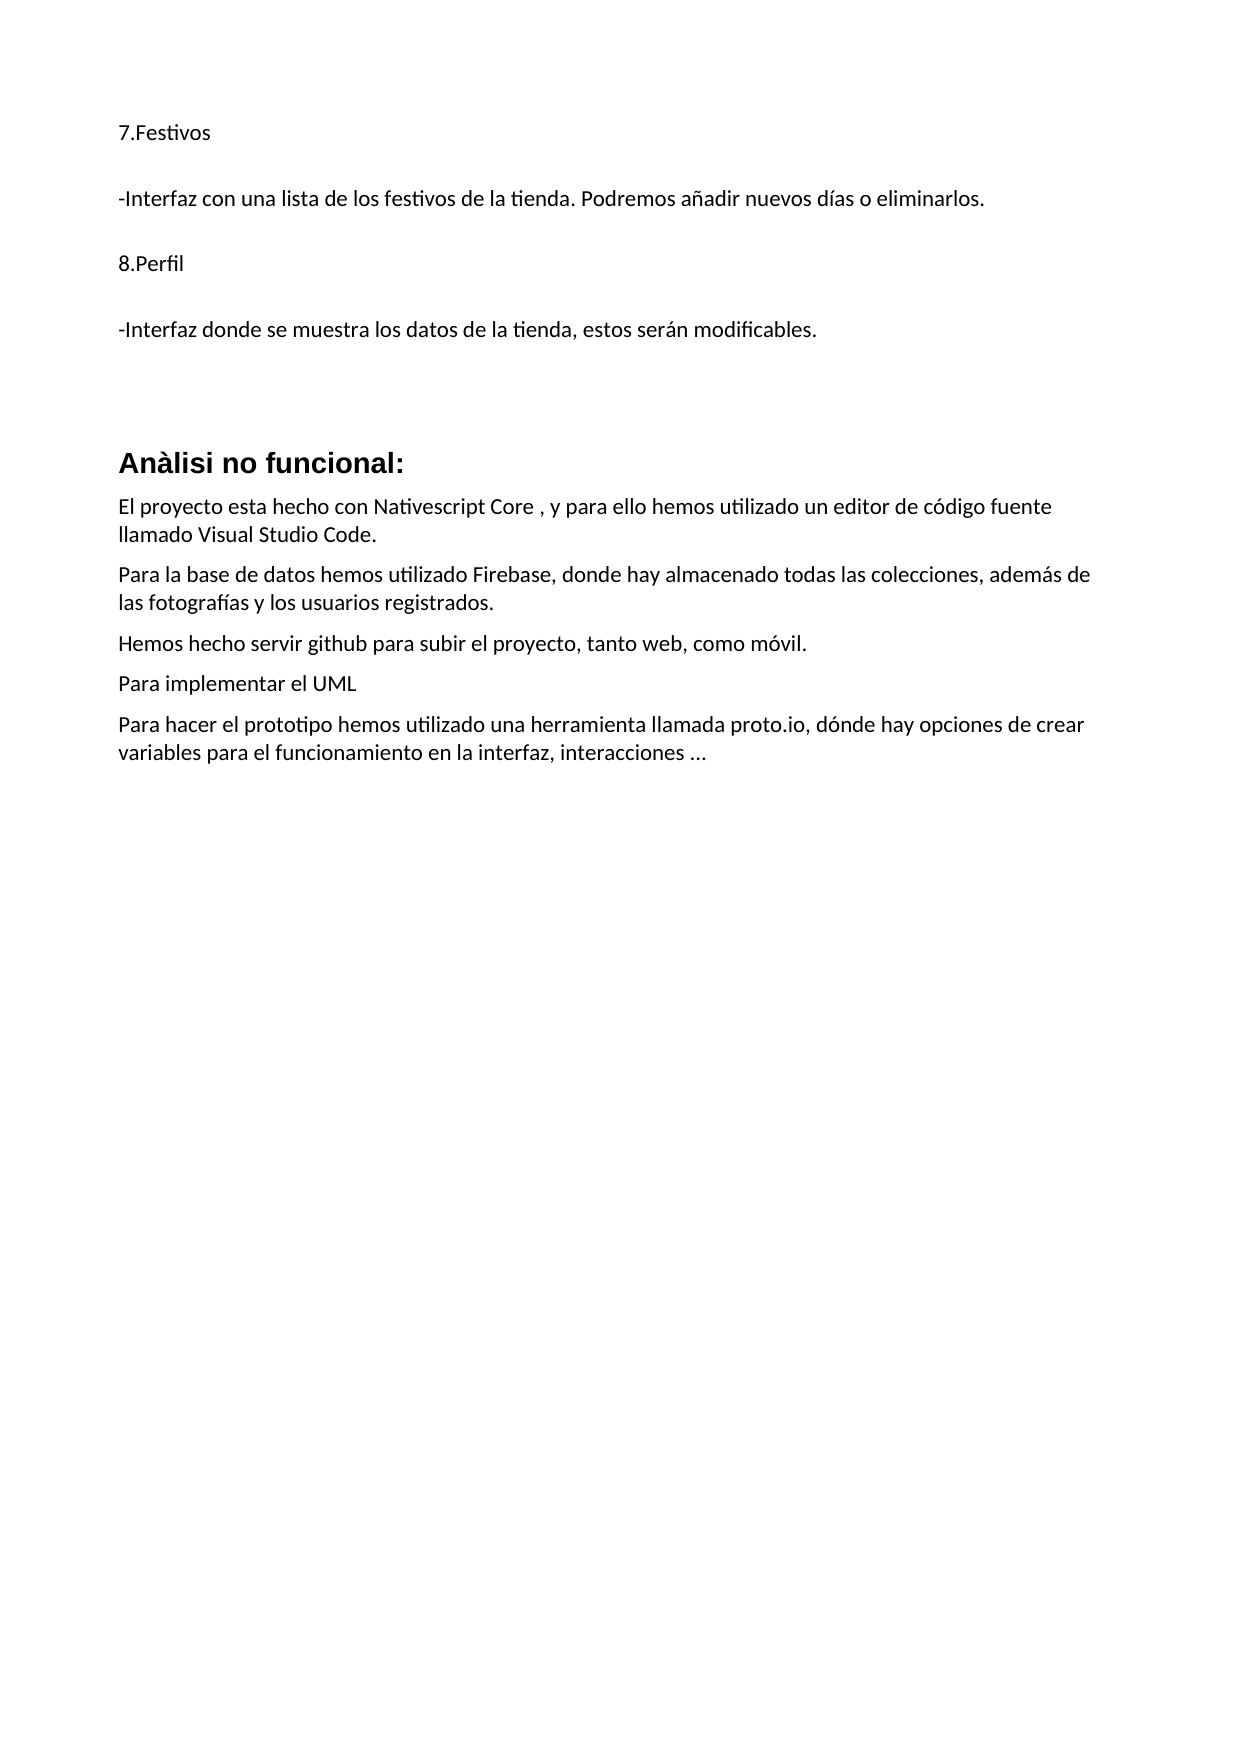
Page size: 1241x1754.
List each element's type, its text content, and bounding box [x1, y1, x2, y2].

text Para hacer el prototipo hemos utilizado una herramienta llamada proto.io, dónde hay opciones de crear variables para el funcionamiento en la interfaz, interacciones ... [118, 710, 1122, 766]
text Para implementar el UML [118, 669, 1122, 697]
text Anàlisi no funcional: [118, 446, 1122, 479]
text Hemos hecho servir github para subir el proyecto, tanto web, como móvil. [118, 629, 1122, 657]
text El proyecto esta hecho con Nativescript Core , y para ello hemos utilizado un editor de código fuente llamado Visual Studio Code. [118, 492, 1122, 548]
text 7.Festivos [118, 118, 1122, 146]
text 8.Perfil [118, 249, 1122, 277]
text Para la base de datos hemos utilizado Firebase, donde hay almacenado todas las colecciones, además de las fotografías y los usuarios registrados. [118, 560, 1122, 616]
text -Interfaz donde se muestra los datos de la tienda, estos serán modificables. [118, 315, 1122, 343]
text -Interfaz con una lista de los festivos de la tienda. Podremos añadir nuevos días o eliminarlos. [118, 184, 1122, 212]
